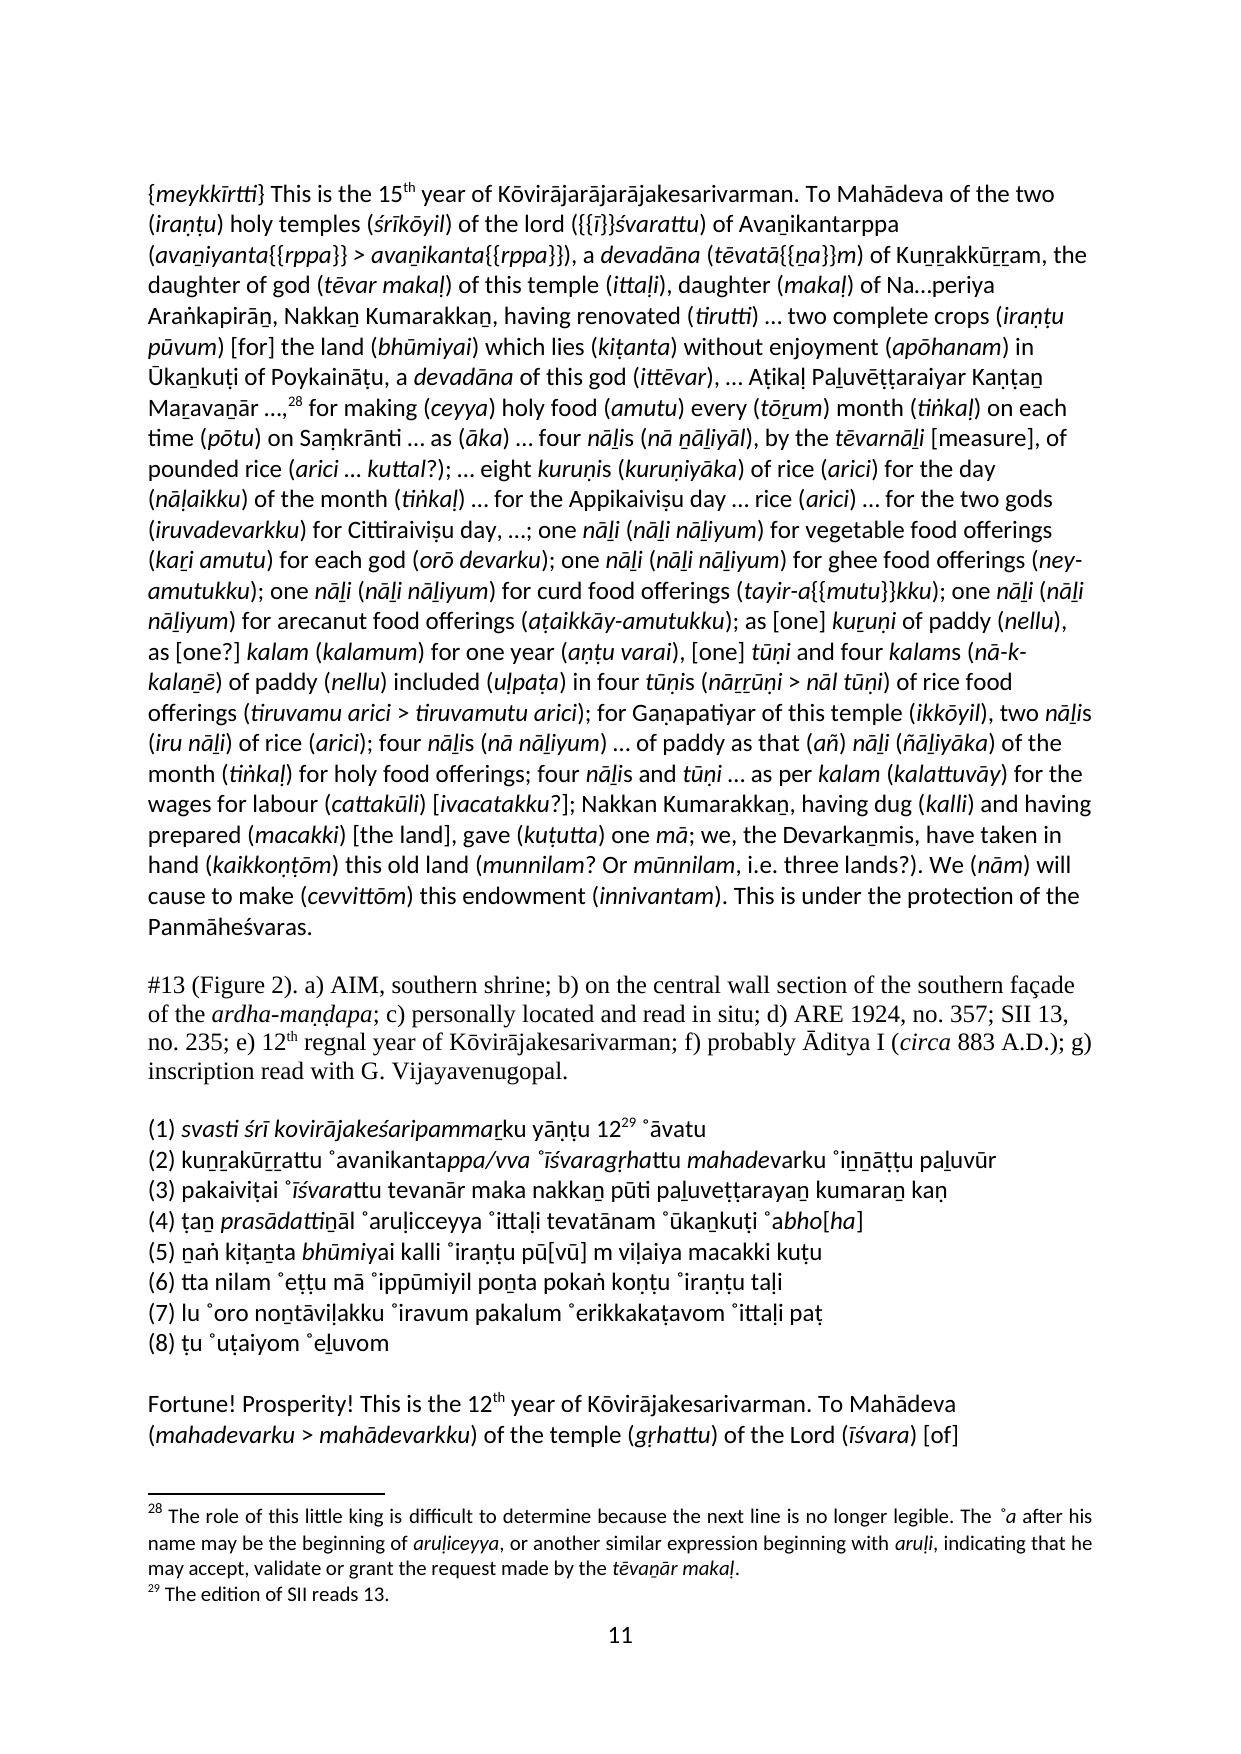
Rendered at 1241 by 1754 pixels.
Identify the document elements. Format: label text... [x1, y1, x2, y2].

text Fortune! Prosperity! This is the 12th year of Kōvirājakesarivarman. To Mahādeva (mahadevarku > mahādevarkku) of the temple (gṛhattu) of the Lord (īśvara) [of] [148, 1388, 1093, 1449]
text (5) ṉaṅ kiṭaṉta bhūmiyai kalli ˚iraṇṭu pū[vū] m viḷaiya macakki kuṭu [148, 1236, 1093, 1266]
text The role of this little king is difficult to determine because the next line is no longer legible. The ˚a after his name may be the beginning of aruḷiceyya, or another similar expression beginning with aruḷi, indicating that he may accept, validate or grant the request made by the tēvaṉār makaḷ. [148, 1499, 1093, 1581]
text (3) pakaiviṭai ˚īśvarattu tevanār maka nakkaṉ pūti paḻuveṭṭarayaṉ kumaraṉ kaṇ [148, 1175, 1093, 1205]
text (2) kuṉṟakūṟṟattu ˚avanikantappa/vva ˚īśvaragṛhattu mahadevarku ˚iṉṉāṭṭu paḻuvūr [148, 1144, 1093, 1175]
text #13 (Figure 2). a) AIM, southern shrine; b) on the central wall section of the southern façade of the ardha-maṇḍapa; c) personally located and read in situ; d) ARE 1924, no. 357; SII 13, no. 235; e) 12th regnal year of Kōvirājakesarivarman; f) probably Āditya I (circa 883 A.D.); g) inscription read with G. Vijayavenugopal. [148, 970, 1093, 1085]
text (1) svasti śrī kovirājakeśaripammaṟku yāṇṭu 12 ˚āvatu [148, 1114, 1093, 1144]
text {meykkīrtti} This is the 15th year of Kōvirājarājarājakesarivarman. To Mahādeva of the two (iraṇṭu) holy temples (śrīkōyil) of the lord ({{ī}}śvarattu) of Avaṉikantarppa (avaṉiyanta{{rppa}} > avaṉikanta{{rppa}}), a devadāna (tēvatā{{ṉa}}m) of Kuṉṟakkūṟṟam, the daughter of god (tēvar makaḷ) of this temple (ittaḷi), daughter (makaḷ) of Na…periya Araṅkapirāṉ, Nakkaṉ Kumarakkaṉ, having renovated (tirutti) … two complete crops (iraṇṭu pūvum) [for] the land (bhūmiyai) which lies (kiṭanta) without enjoyment (apōhanam) in Ūkaṉkuṭi of Poykaināṭu, a devadāna of this god (ittēvar), … Aṭikaḷ Paḻuvēṭṭaraiyar Kaṇṭaṉ Maṟavaṉār …, for making (ceyya) holy food (amutu) every (tōṟum) month (tiṅkaḷ) on each time (pōtu) on Saṃkrānti … as (āka) … four nāḻis (nā ṉāḻiyāl), by the tēvarnāḻi [measure], of pounded rice (arici … kuttal?); … eight kuruṇis (kuruṇiyāka) of rice (arici) for the day (nāḷaikku) of the month (tiṅkaḷ) … for the Appikaiviṣu day … rice (arici) … for the two gods (iruvadevarkku) for Cittiraiviṣu day, …; one nāḻi (nāḻi nāḻiyum) for vegetable food offerings (kaṟi amutu) for each god (orō devarku); one nāḻi (nāḻi nāḻiyum) for ghee food offerings (ney-amutukku); one nāḻi (nāḻi nāḻiyum) for curd food offerings (tayir-a{{mutu}}kku); one nāḻi (nāḻi nāḻiyum) for arecanut food offerings (aṭaikkāy-amutukku); as [one] kuṟuṇi of paddy (nellu), as [one?] kalam (kalamum) for one year (aṇṭu varai), [one] tūṇi and four kalams (nā-k-kalaṉē) of paddy (nellu) included (uḷpaṭa) in four tūṇis (nāṟṟūṇi > nāl tūṇi) of rice food offerings (tiruvamu arici > tiruvamutu arici); for Gaṇapatiyar of this temple (ikkōyil), two nāḻis (iru nāḻi) of rice (arici); four nāḻis (nā nāḻiyum) … of paddy as that (añ) nāḻi (ñāḻiyāka) of the month (tiṅkaḷ) for holy food offerings; four nāḻis and tūṇi … as per kalam (kalattuvāy) for the wages for labour (cattakūli) [ivacatakku?]; Nakkan Kumarakkaṉ, having dug (kalli) and having prepared (macakki) [the land], gave (kuṭutta) one mā; we, the Devarkaṉmis, have taken in hand (kaikkoṇṭōm) this old land (munnilam? Or mūnnilam, i.e. three lands?). We (nām) will cause to make (cevvittōm) this endowment (innivantam). This is under the protection of the Panmāheśvaras. [148, 178, 1093, 941]
text The edition of SII reads 13. [148, 1581, 1093, 1606]
text (7) lu ˚oro noṉtāviḷakku ˚iravum pakalum ˚erikkakaṭavom ˚ittaḷi paṭ [148, 1297, 1093, 1327]
text (6) tta nilam ˚eṭṭu mā ˚ippūmiyil poṉta pokaṅ koṇṭu ˚iraṇṭu taḷi [148, 1266, 1093, 1297]
text (8) ṭu ˚uṭaiyom ˚eḻuvom [148, 1327, 1093, 1358]
text (4) ṭaṉ prasādattiṉāl ˚aruḷicceyya ˚ittaḷi tevatānam ˚ūkaṉkuṭi ˚abho[ha] [148, 1205, 1093, 1236]
